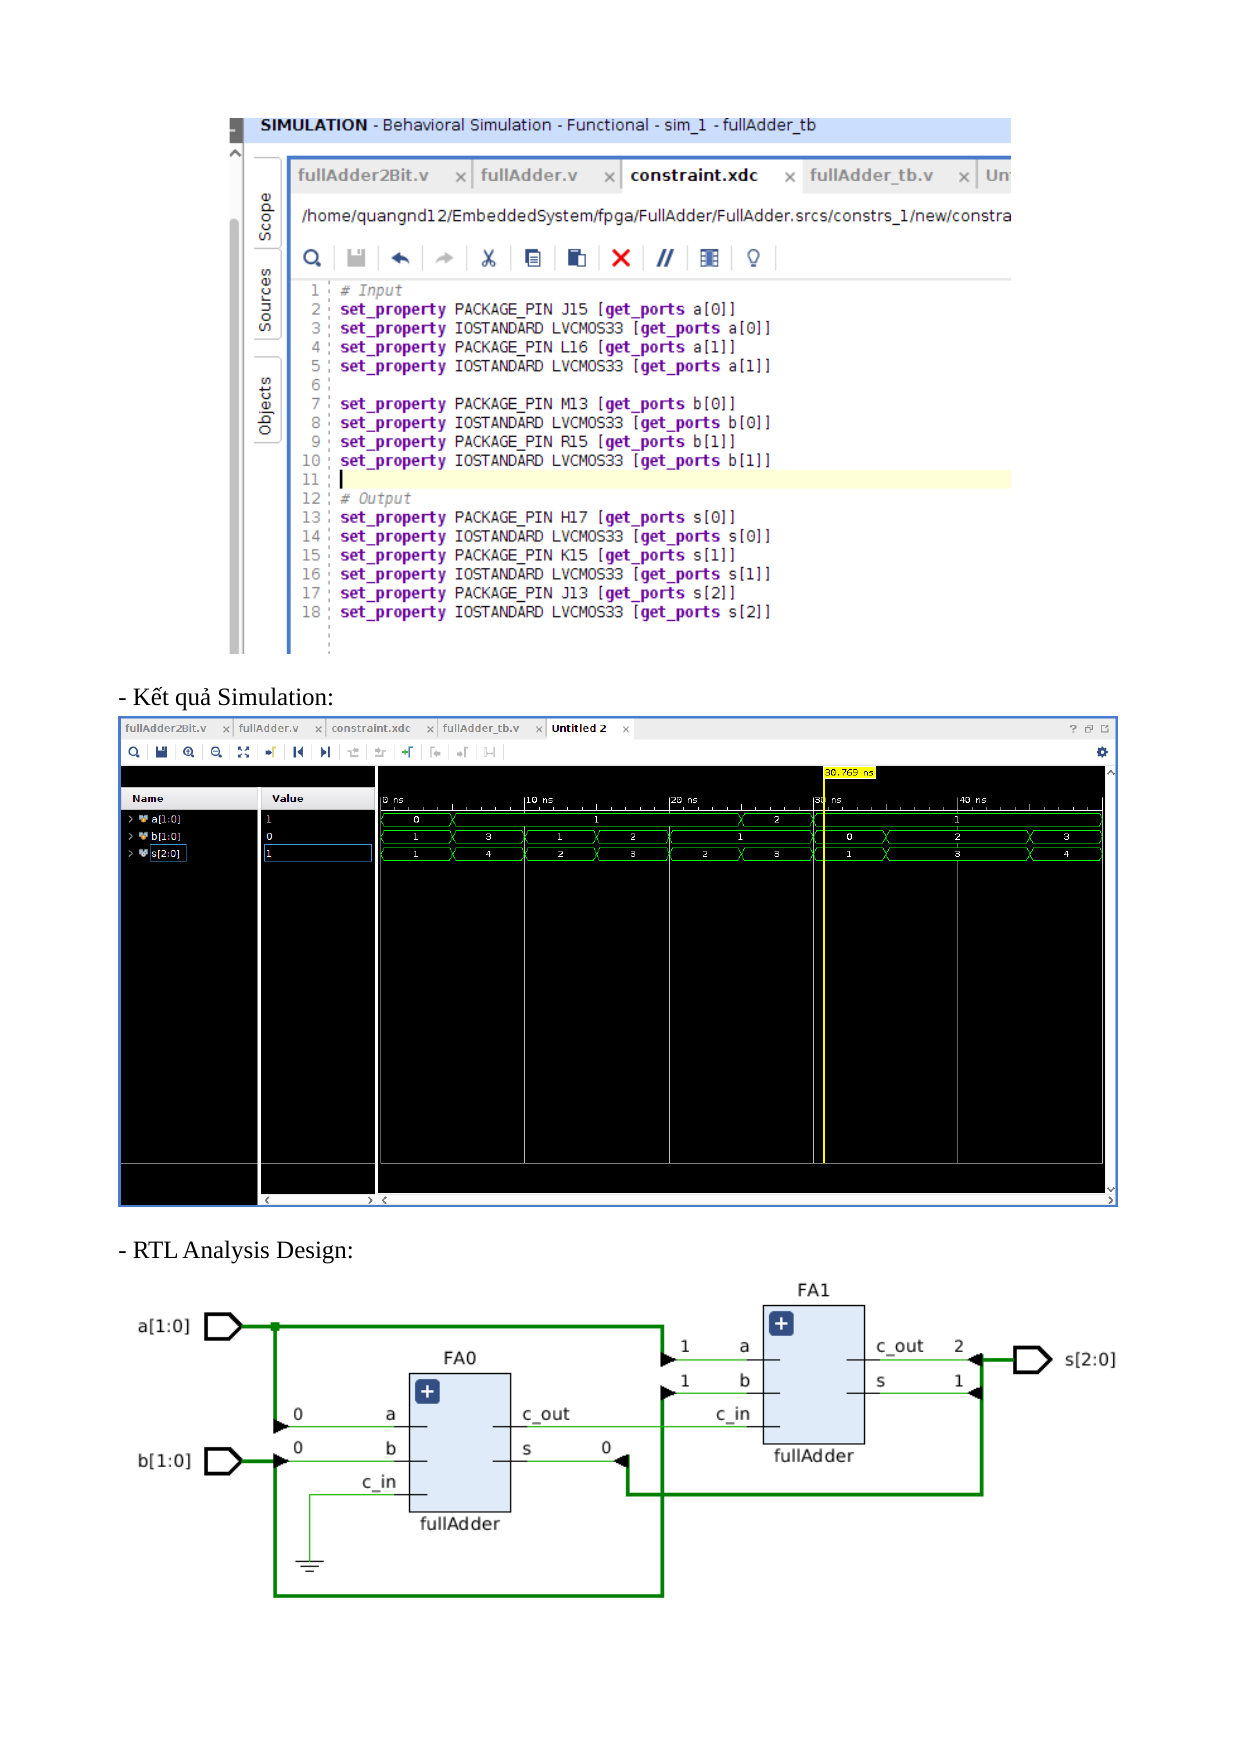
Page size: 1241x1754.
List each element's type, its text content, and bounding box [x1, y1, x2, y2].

picture [118, 1264, 1123, 1619]
picture [229, 118, 1011, 654]
text - RTL Analysis Design: [118, 1235, 1122, 1264]
picture [118, 711, 1123, 1207]
text - Kết quả Simulation: [118, 682, 1122, 711]
